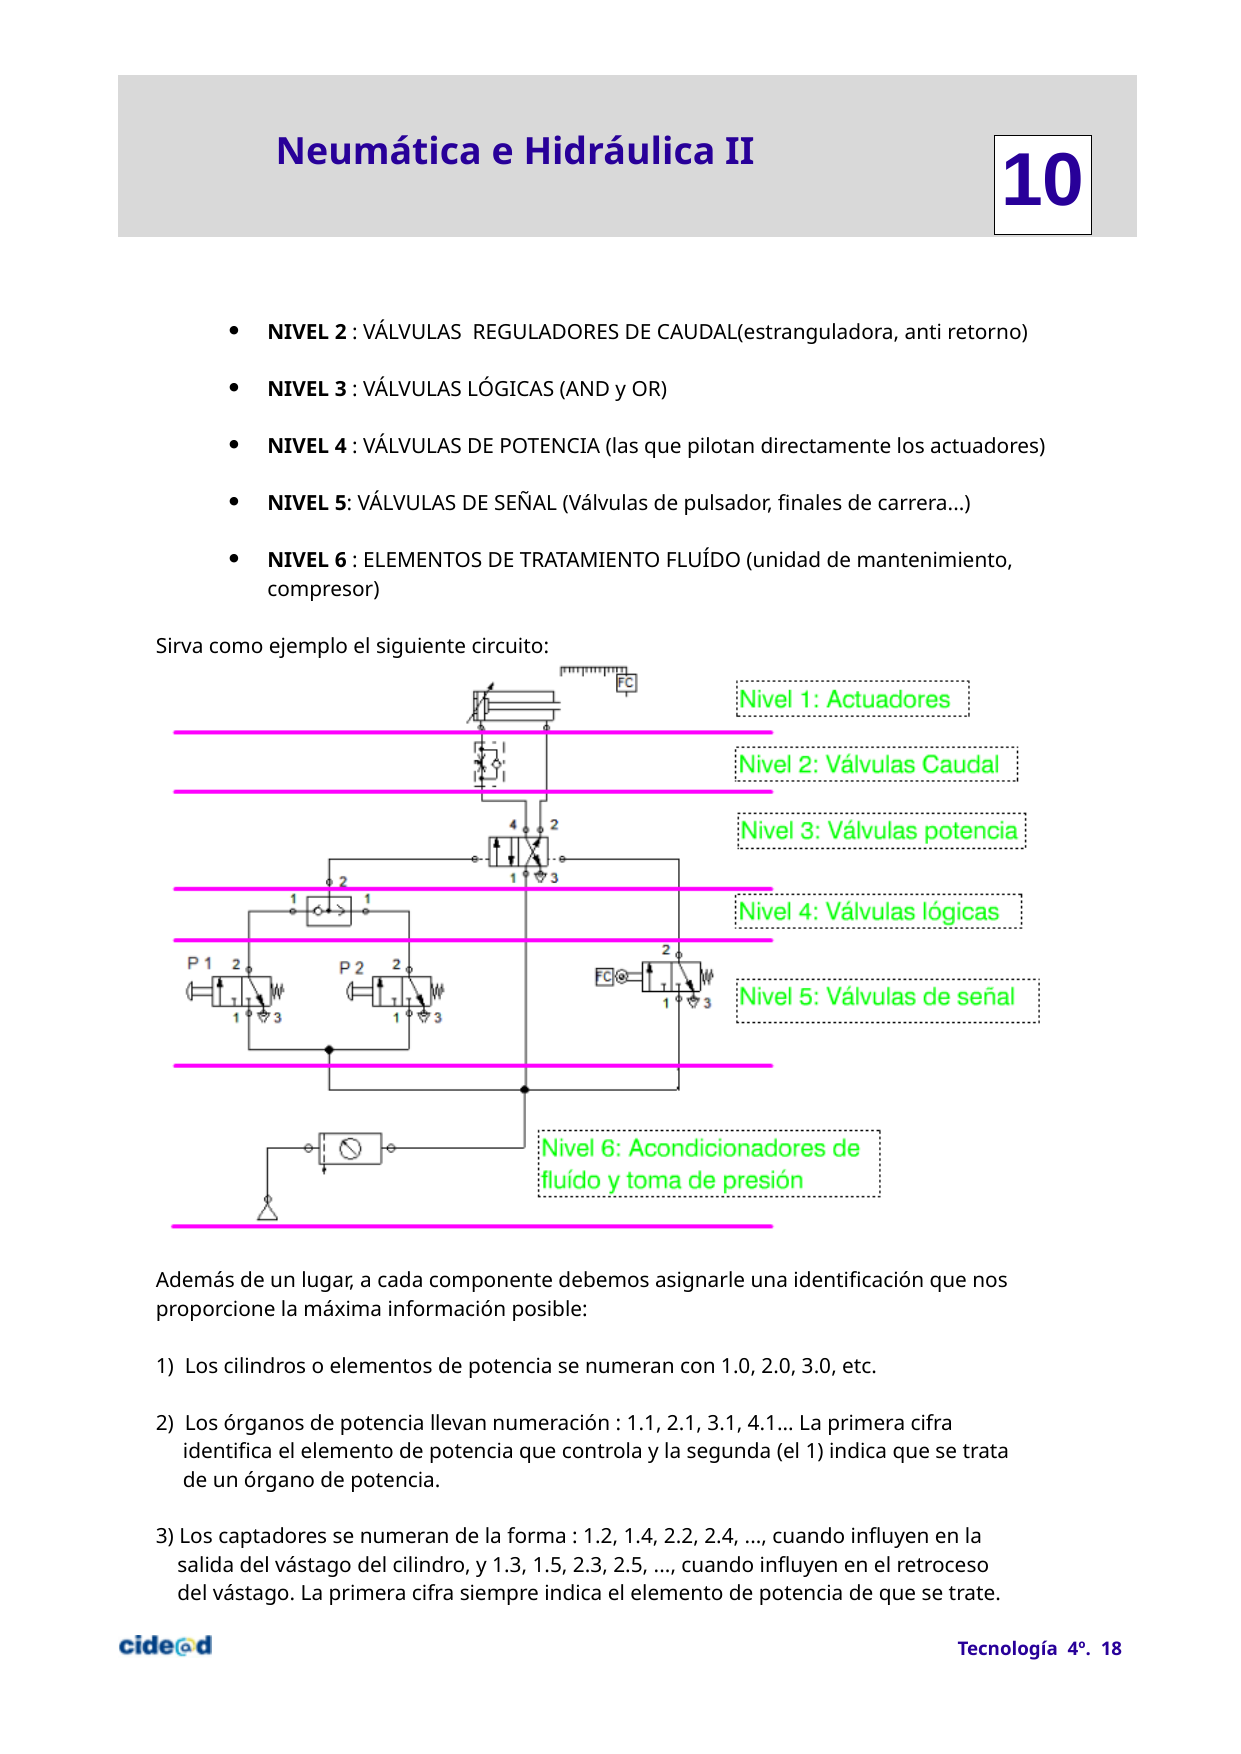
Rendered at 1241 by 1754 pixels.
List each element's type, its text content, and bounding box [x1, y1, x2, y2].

text identifica el elemento de potencia que controla y la segunda (el 1) indica que se trata [156, 1408, 1122, 1436]
list NIVEL 4 : VÁLVULAS DE POTENCIA (las que pilotan directamente los actuadores) [229, 403, 1122, 460]
picture [118, 1635, 212, 1658]
list NIVEL 2 : VÁLVULAS REGULADORES DE CAUDAL(estranguladora, anti retorno) [229, 288, 1122, 346]
text de un órgano de potencia. 3) Los captadores se numeran de la forma : 1.2, 1.4, 2.2, 2.4, ..., cuando influyen en la [156, 1436, 1122, 1522]
text Sirva como ejemplo el siguiente circuito: [156, 602, 1122, 631]
text del vástago. La primera cifra siempre indica el elemento de potencia de que se trate. 4) Los elementos de regulación se numeran de la forma : 1.02, 1.03, 2.02, 2.03, etc., [156, 1550, 1122, 1635]
list NIVEL 3 : VÁLVULAS LÓGICAS (AND y OR) [229, 346, 1122, 403]
picture [155, 631, 1044, 1209]
list NIVEL 6 : ELEMENTOS DE TRATAMIENTO FLUÍDO (unidad de mantenimiento, compresor) [229, 517, 1122, 574]
list NIVEL 5: VÁLVULAS DE SEÑAL (Válvulas de pulsador, finales de carrera...) [229, 460, 1122, 517]
text salida del vástago del cilindro, y 1.3, 1.5, 2.3, 2.5, ..., cuando influyen en el retroceso [156, 1522, 1122, 1550]
text Además de un lugar, a cada componente debemos asignarle una identificación que nos proporcione la máxima información posible: 1) Los cilindros o elementos de potencia se numeran con 1.0, 2.0, 3.0, etc. 2) Los órganos de potencia llevan numeración : 1.1, 2.1, 3.1, 4.1... La primera cifra [156, 1237, 1122, 1408]
